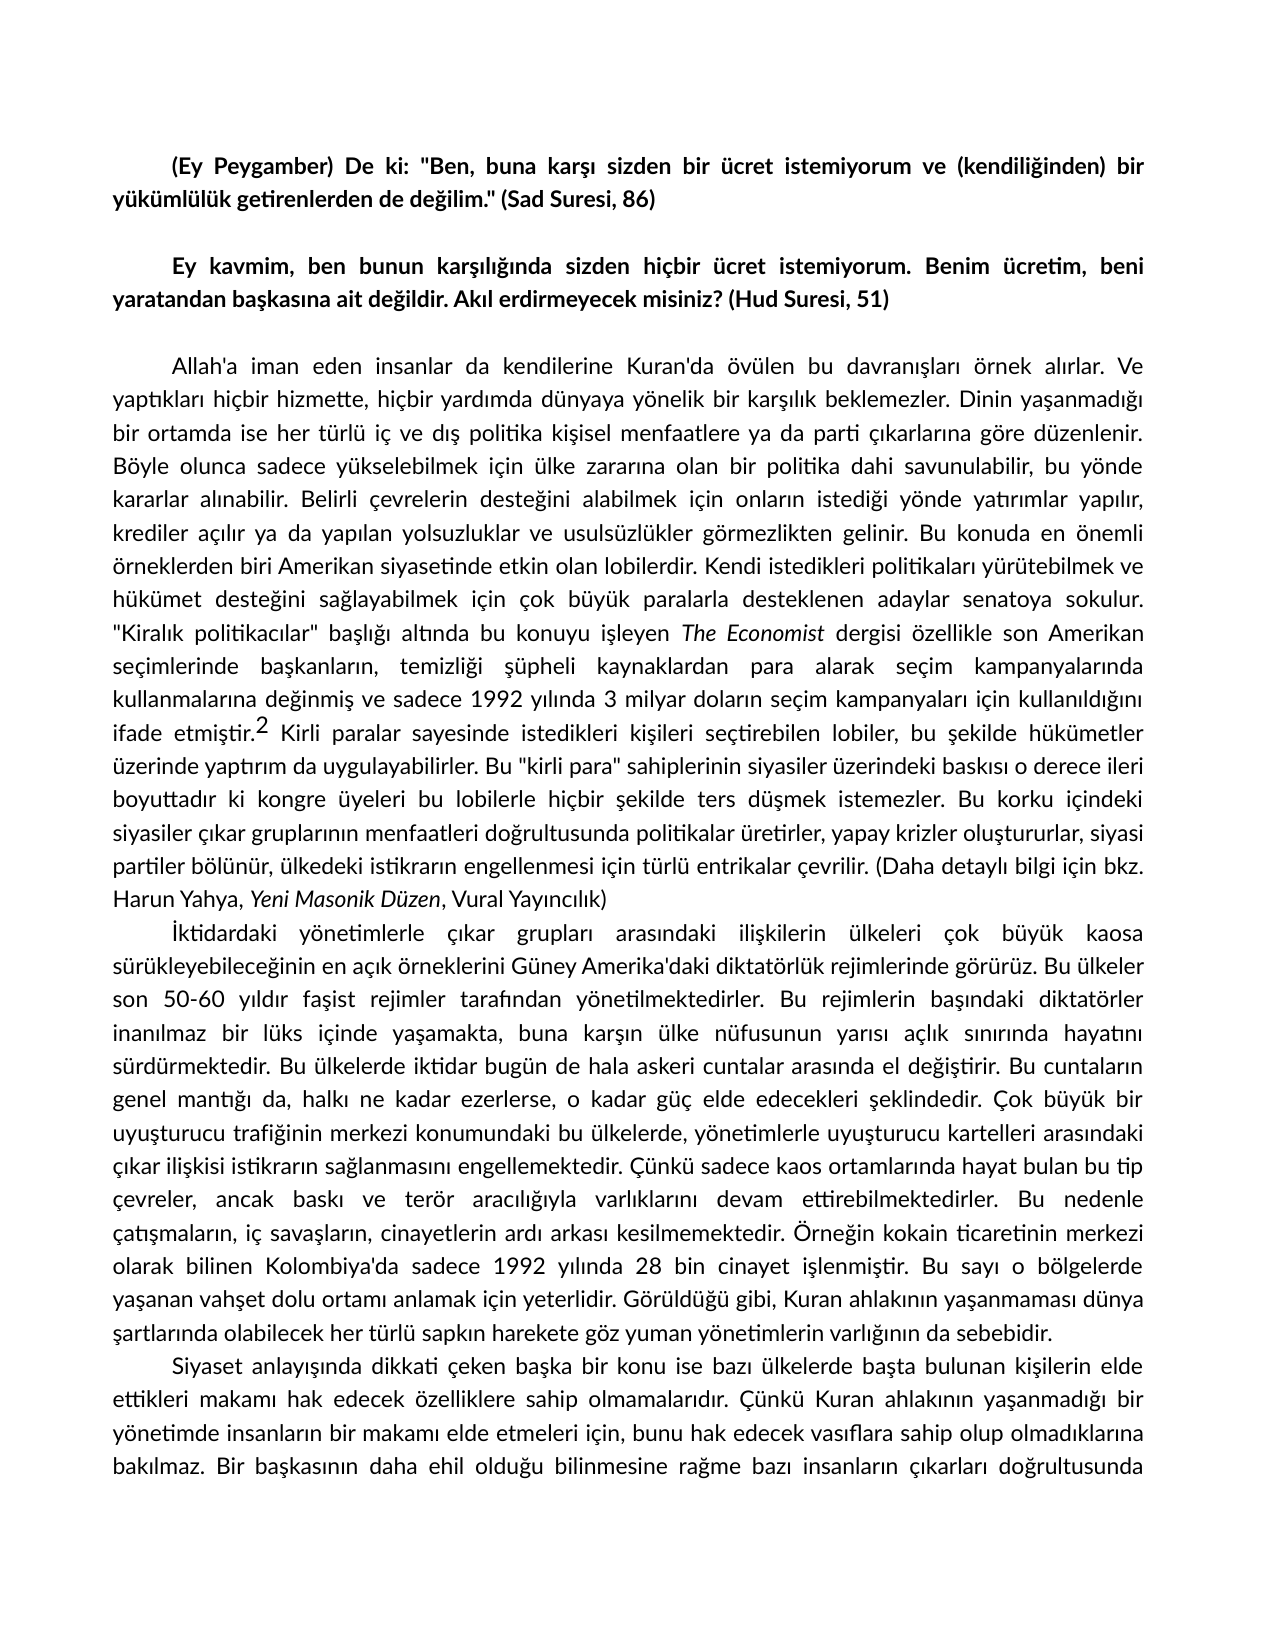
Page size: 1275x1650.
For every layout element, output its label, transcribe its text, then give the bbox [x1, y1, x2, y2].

text Allah'a iman eden insanlar da kendilerine Kuran'da övülen bu davranışları örnek alırlar. Ve yaptıkları hiçbir hizmette, hiçbir yardımda dünyaya yönelik bir karşılık beklemezler. Dinin yaşanmadığı bir ortamda ise her türlü iç ve dış politika kişisel menfaatlere ya da parti çıkarlarına göre düzenlenir. Böyle olunca sadece yükselebilmek için ülke zararına olan bir politika dahi savunulabilir, bu yönde kararlar alınabilir. Belirli çevrelerin desteğini alabilmek için onların istediği yönde yatırımlar yapılır, krediler açılır ya da yapılan yolsuzluklar ve usulsüzlükler görmezlikten gelinir. Bu konuda en önemli örneklerden biri Amerikan siyasetinde etkin olan lobilerdir. Kendi istedikleri politikaları yürütebilmek ve hükümet desteğini sağlayabilmek için çok büyük paralarla desteklenen adaylar senatoya sokulur. "Kiralık politikacılar" başlığı altında bu konuyu işleyen The Economist dergisi özellikle son Amerikan seçimlerinde başkanların, temizliği şüpheli kaynaklardan para alarak seçim kampanyalarında kullanmalarına değinmiş ve sadece 1992 yılında 3 milyar doların seçim kampanyaları için kullanıldığını ifade etmiştir.2 Kirli paralar sayesinde istedikleri kişileri seçtirebilen lobiler, bu şekilde hükümetler üzerinde yaptırım da uygulayabilirler. Bu "kirli para" sahiplerinin siyasiler üzerindeki baskısı o derece ileri boyuttadır ki kongre üyeleri bu lobilerle hiçbir şekilde ters düşmek istemezler. Bu korku içindeki siyasiler çıkar gruplarının menfaatleri doğrultusunda politikalar üretirler, yapay krizler oluştururlar, siyasi partiler bölünür, ülkedeki istikrarın engellenmesi için türlü entrikalar çevrilir. (Daha detaylı bilgi için bkz. Harun Yahya, Yeni Masonik Düzen, Vural Yayıncılık) [112, 348, 1145, 914]
text Siyaset anlayışında dikkati çeken başka bir konu ise bazı ülkelerde başta bulunan kişilerin elde ettikleri makamı hak edecek özelliklere sahip olmamalarıdır. Çünkü Kuran ahlakının yaşanmadığı bir yönetimde insanların bir makamı elde etmeleri için, bunu hak edecek vasıflara sahip olup olmadıklarına bakılmaz. Bir başkasının daha ehil olduğu bilinmesine rağme bazı insanların çıkarları doğrultusunda [112, 1348, 1145, 1481]
text İktidardaki yönetimlerle çıkar grupları arasındaki ilişkilerin ülkeleri çok büyük kaosa sürükleyebileceğinin en açık örneklerini Güney Amerika'daki diktatörlük rejimlerinde görürüz. Bu ülkeler son 50-60 yıldır faşist rejimler tarafından yönetilmektedirler. Bu rejimlerin başındaki diktatörler inanılmaz bir lüks içinde yaşamakta, buna karşın ülke nüfusunun yarısı açlık sınırında hayatını sürdürmektedir. Bu ülkelerde iktidar bugün de hala askeri cuntalar arasında el değiştirir. Bu cuntaların genel mantığı da, halkı ne kadar ezerlerse, o kadar güç elde edecekleri şeklindedir. Çok büyük bir uyuşturucu trafiğinin merkezi konumundaki bu ülkelerde, yönetimlerle uyuşturucu kartelleri arasındaki çıkar ilişkisi istikrarın sağlanmasını engellemektedir. Çünkü sadece kaos ortamlarında hayat bulan bu tip çevreler, ancak baskı ve terör aracılığıyla varlıklarını devam ettirebilmektedirler. Bu nedenle çatışmaların, iç savaşların, cinayetlerin ardı arkası kesilmemektedir. Örneğin kokain ticaretinin merkezi olarak bilinen Kolombiya'da sadece 1992 yılında 28 bin cinayet işlenmiştir. Bu sayı o bölgelerde yaşanan vahşet dolu ortamı anlamak için yeterlidir. Görüldüğü gibi, Kuran ahlakının yaşanmaması dünya şartlarında olabilecek her türlü sapkın harekete göz yuman yönetimlerin varlığının da sebebidir. [112, 914, 1145, 1348]
text (Ey Peygamber) De ki: "Ben, buna karşı sizden bir ücret istemiyorum ve (kendiliğinden) bir yükümlülük getirenlerden de değilim." (Sad Suresi, 86) [112, 148, 1145, 214]
text Ey kavmim, ben bunun karşılığında sizden hiçbir ücret istemiyorum. Benim ücretim, beni yaratandan başkasına ait değildir. Akıl erdirmeyecek misiniz? (Hud Suresi, 51) [112, 248, 1145, 314]
